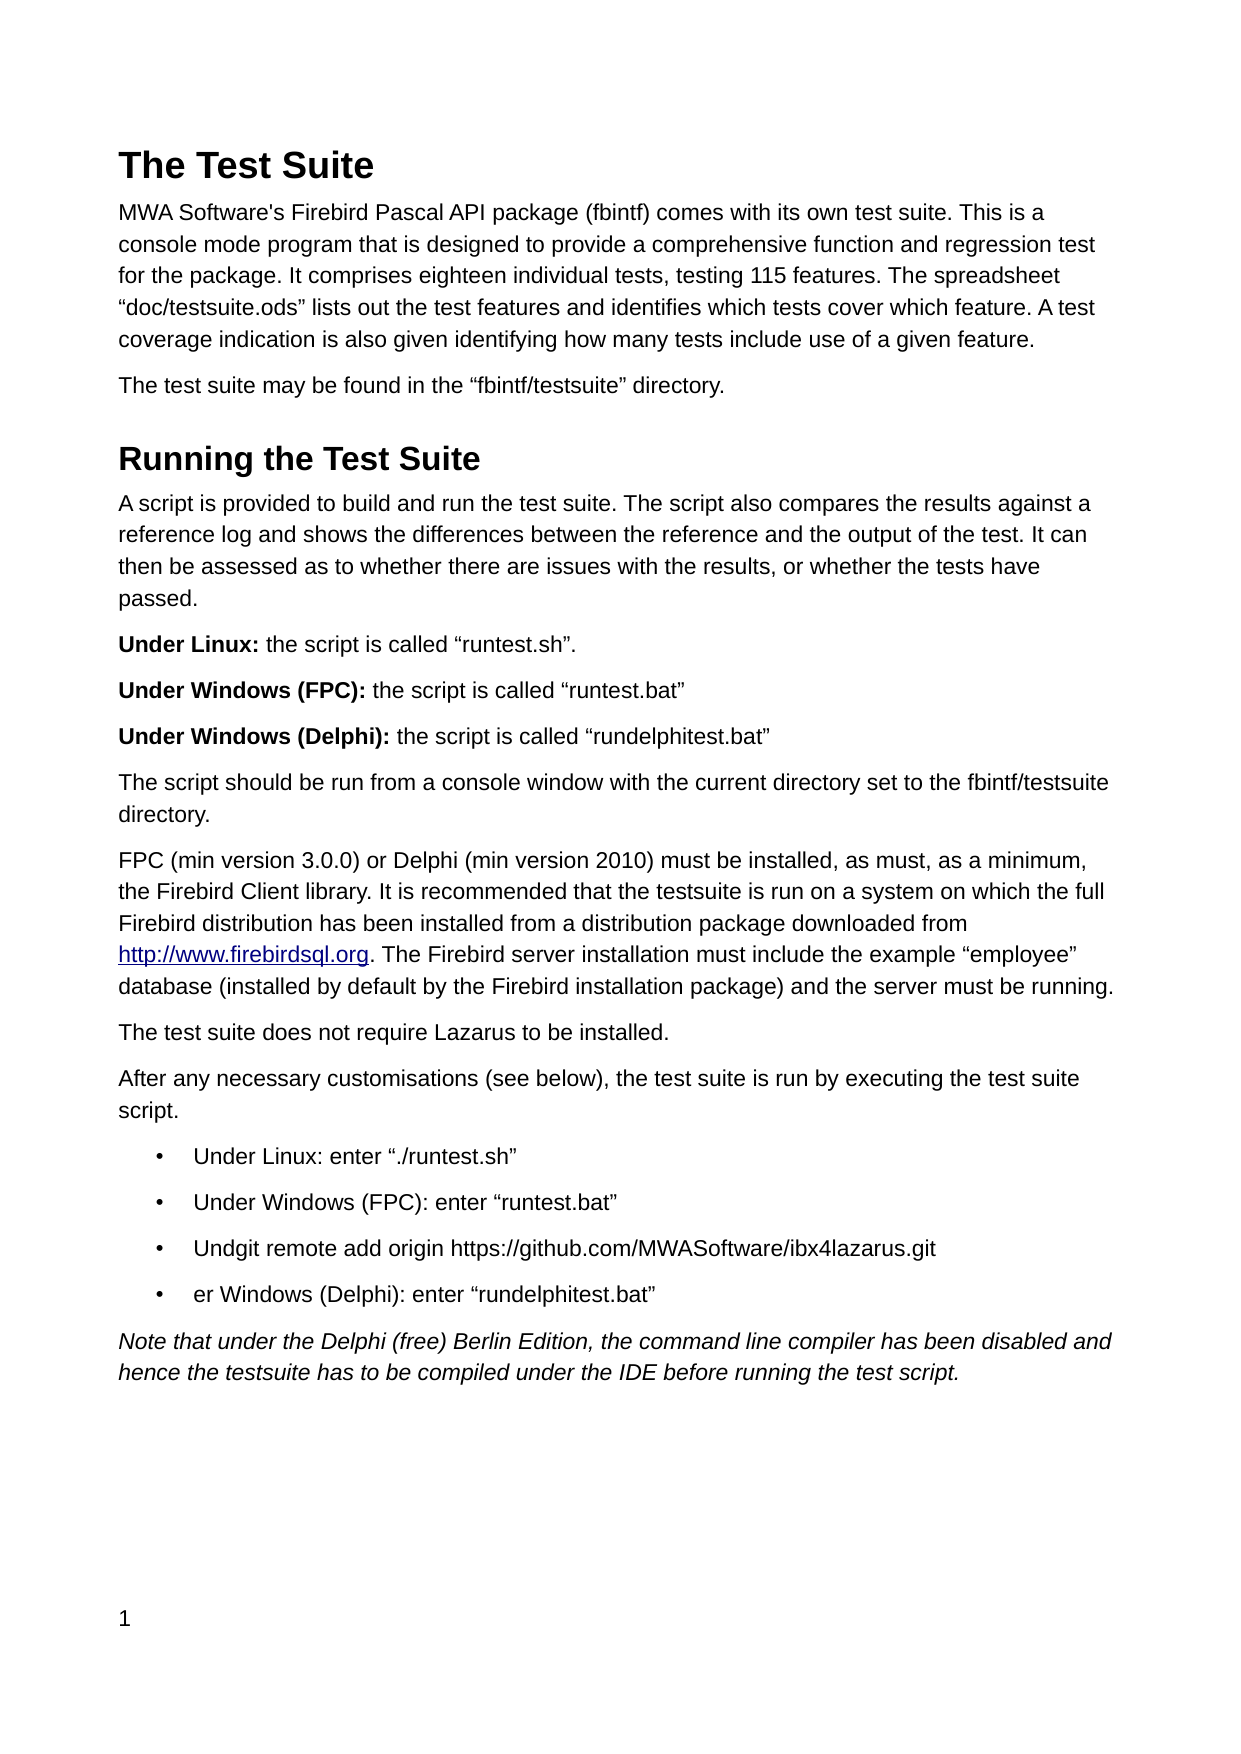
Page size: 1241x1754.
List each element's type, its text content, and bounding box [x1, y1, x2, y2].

list er Windows (Delphi): enter “rundelphitest.bat” [156, 1281, 1122, 1308]
text The test suite does not require Lazarus to be installed. [118, 1019, 1122, 1046]
text The script should be run from a console window with the current directory set to the fbintf/testsuite directory. [118, 769, 1122, 827]
text Under Linux: the script is called “runtest.sh”. [118, 631, 1122, 657]
text A script is provided to build and run the test suite. The script also compares the results against a reference log and shows the differences between the reference and the output of the test. It can then be assessed as to whether there are issues with the results, or whether the tests have passed. [118, 490, 1122, 611]
text The test suite may be found in the “fbintf/testsuite” directory. [118, 372, 1122, 398]
subtitle Running the Test Suite [118, 439, 1122, 477]
text Under Windows (Delphi): the script is called “rundelphitest.bat” [118, 723, 1122, 749]
text FPC (min version 3.0.0) or Delphi (min version 2010) must be installed, as must, as a minimum, the Firebird Client library. It is recommended that the testsuite is run on a system on which the full Firebird distribution has been installed from a distribution package downloaded from http://www.firebirdsql.org. The Firebird server installation must include the example “employee” database (installed by default by the Firebird installation package) and the server must be running. [118, 847, 1122, 999]
text MWA Software's Firebird Pascal API package (fbintf) comes with its own test suite. This is a console mode program that is designed to provide a comprehensive function and regression test for the package. It comprises eighteen individual tests, testing 115 features. The spreadsheet “doc/testsuite.ods” lists out the test features and identifies which tests cover which feature. A test coverage indication is also given identifying how many tests include use of a given feature. [118, 199, 1122, 352]
subtitle The Test Suite [118, 143, 1122, 187]
text Note that under the Delphi (free) Berlin Edition, the command line compiler has been disabled and hence the testsuite has to be compiled under the IDE before running the test script. [118, 1328, 1122, 1386]
list Under Linux: enter “./runtest.sh” [156, 1143, 1122, 1169]
list Undgit remote add origin https://github.com/MWASoftware/ibx4lazarus.git [156, 1235, 1122, 1262]
text Under Windows (FPC): the script is called “runtest.bat” [118, 677, 1122, 703]
text After any necessary customisations (see below), the test suite is run by executing the test suite script. [118, 1065, 1122, 1123]
list Under Windows (FPC): enter “runtest.bat” [156, 1189, 1122, 1216]
